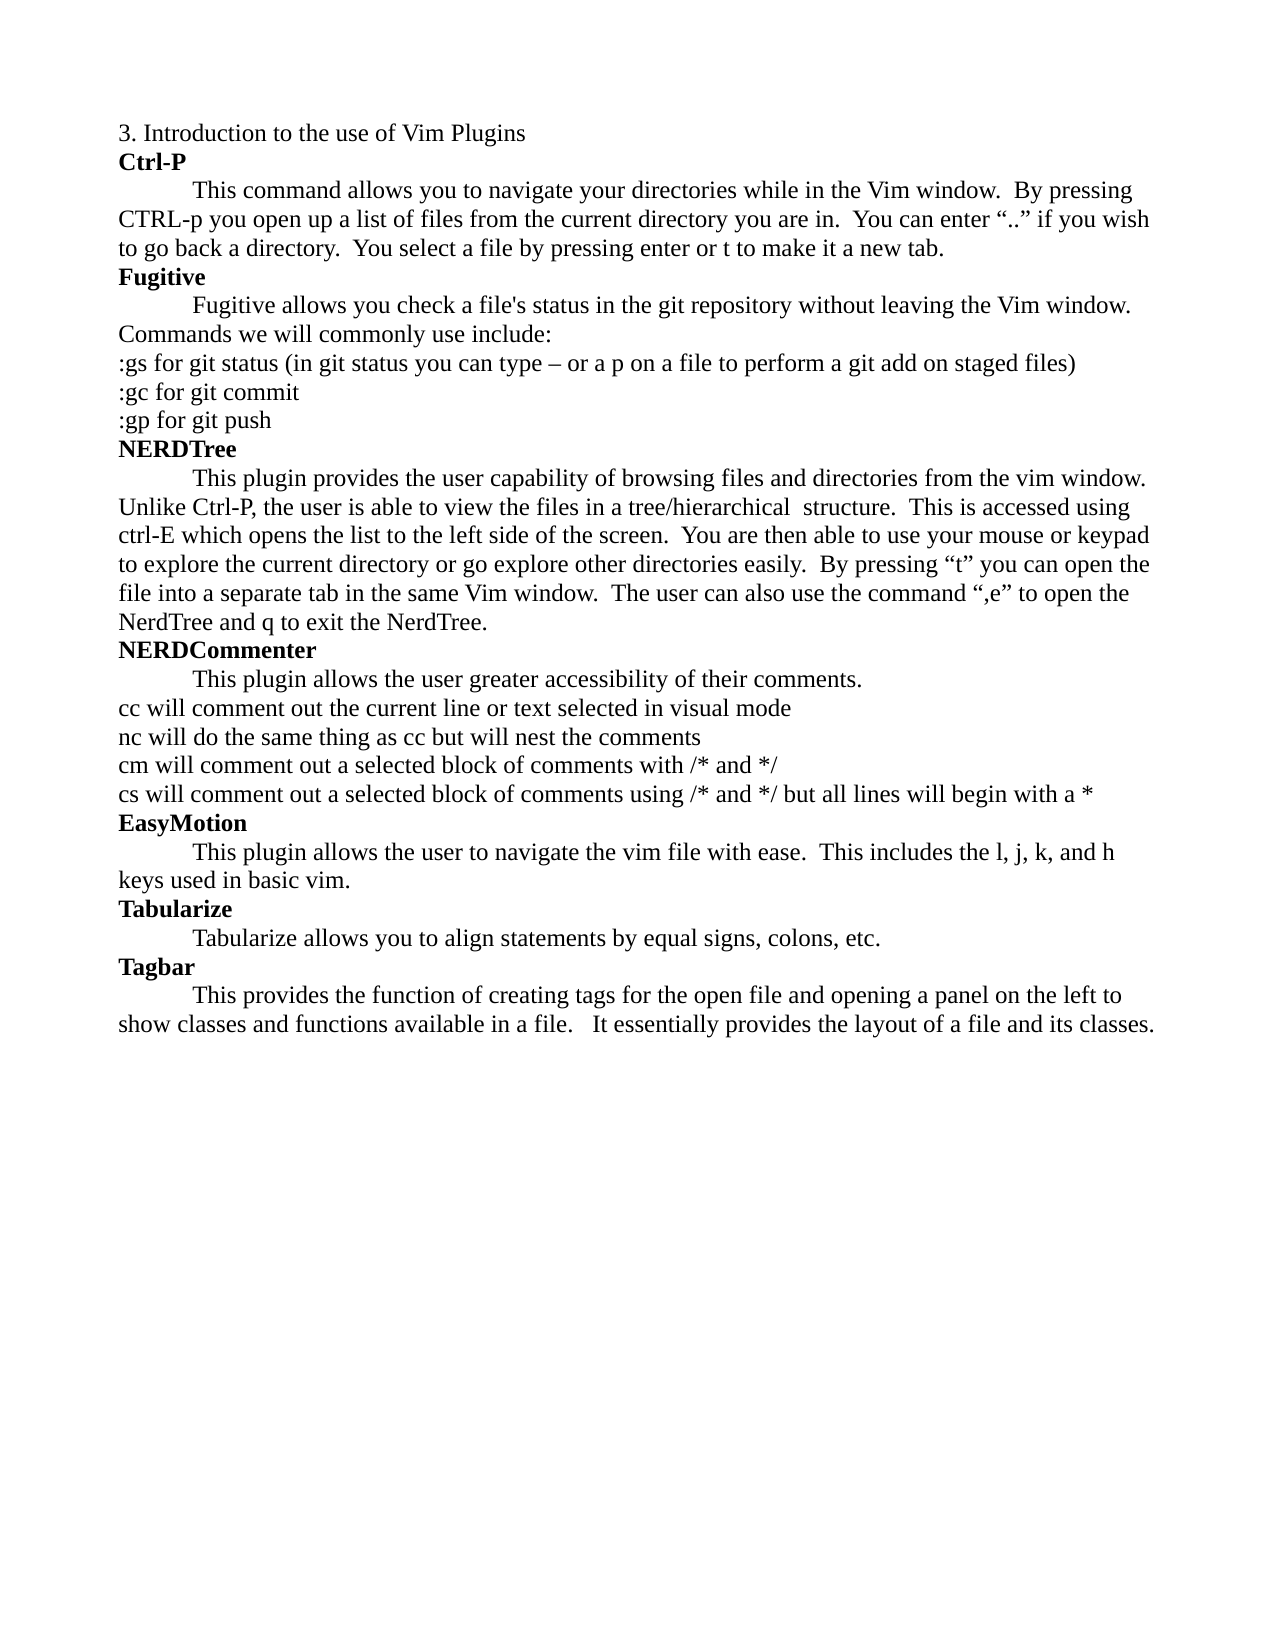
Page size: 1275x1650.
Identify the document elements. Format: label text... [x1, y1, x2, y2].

text This plugin allows the user greater accessibility of their comments. [118, 664, 1157, 693]
text Tabularize [118, 894, 1157, 923]
text Tabularize allows you to align statements by equal signs, colons, etc. [118, 923, 1157, 952]
text :gp for git push [118, 406, 1157, 434]
text Fugitive allows you check a file's status in the git repository without leaving the Vim window. Commands we will commonly use include: [118, 291, 1157, 348]
text This command allows you to navigate your directories while in the Vim window. By pressing CTRL-p you open up a list of files from the current directory you are in. You can enter “..” if you wish to go back a directory. You select a file by pressing enter or t to make it a new tab. [118, 176, 1157, 262]
text This plugin allows the user to navigate the vim file with ease. This includes the l, j, k, and h keys used in basic vim. [118, 837, 1157, 894]
text Tagbar [118, 952, 1157, 981]
text Ctrl-P [118, 147, 1157, 176]
text cm will comment out a selected block of comments with /* and */ [118, 751, 1157, 779]
text NERDCommenter [118, 636, 1157, 664]
text :gs for git status (in git status you can type – or a p on a file to perform a git add on staged files) [118, 348, 1157, 377]
text 3. Introduction to the use of Vim Plugins [118, 118, 1157, 147]
text cc will comment out the current line or text selected in visual mode [118, 693, 1157, 722]
text nc will do the same thing as cc but will nest the comments [118, 722, 1157, 751]
text This provides the function of creating tags for the open file and opening a panel on the left to show classes and functions available in a file. It essentially provides the layout of a file and its classes. [118, 981, 1157, 1038]
text Fugitive [118, 262, 1157, 291]
text cs will comment out a selected block of comments using /* and */ but all lines will begin with a * [118, 779, 1157, 808]
text :gc for git commit [118, 377, 1157, 406]
text EasyMotion [118, 808, 1157, 837]
text NERDTree [118, 434, 1157, 463]
text This plugin provides the user capability of browsing files and directories from the vim window. Unlike Ctrl-P, the user is able to view the files in a tree/hierarchical structure. This is accessed using ctrl-E which opens the list to the left side of the screen. You are then able to use your mouse or keypad to explore the current directory or go explore other directories easily. By pressing “t” you can open the file into a separate tab in the same Vim window. The user can also use the command “,e” to open the NerdTree and q to exit the NerdTree. [118, 463, 1157, 636]
